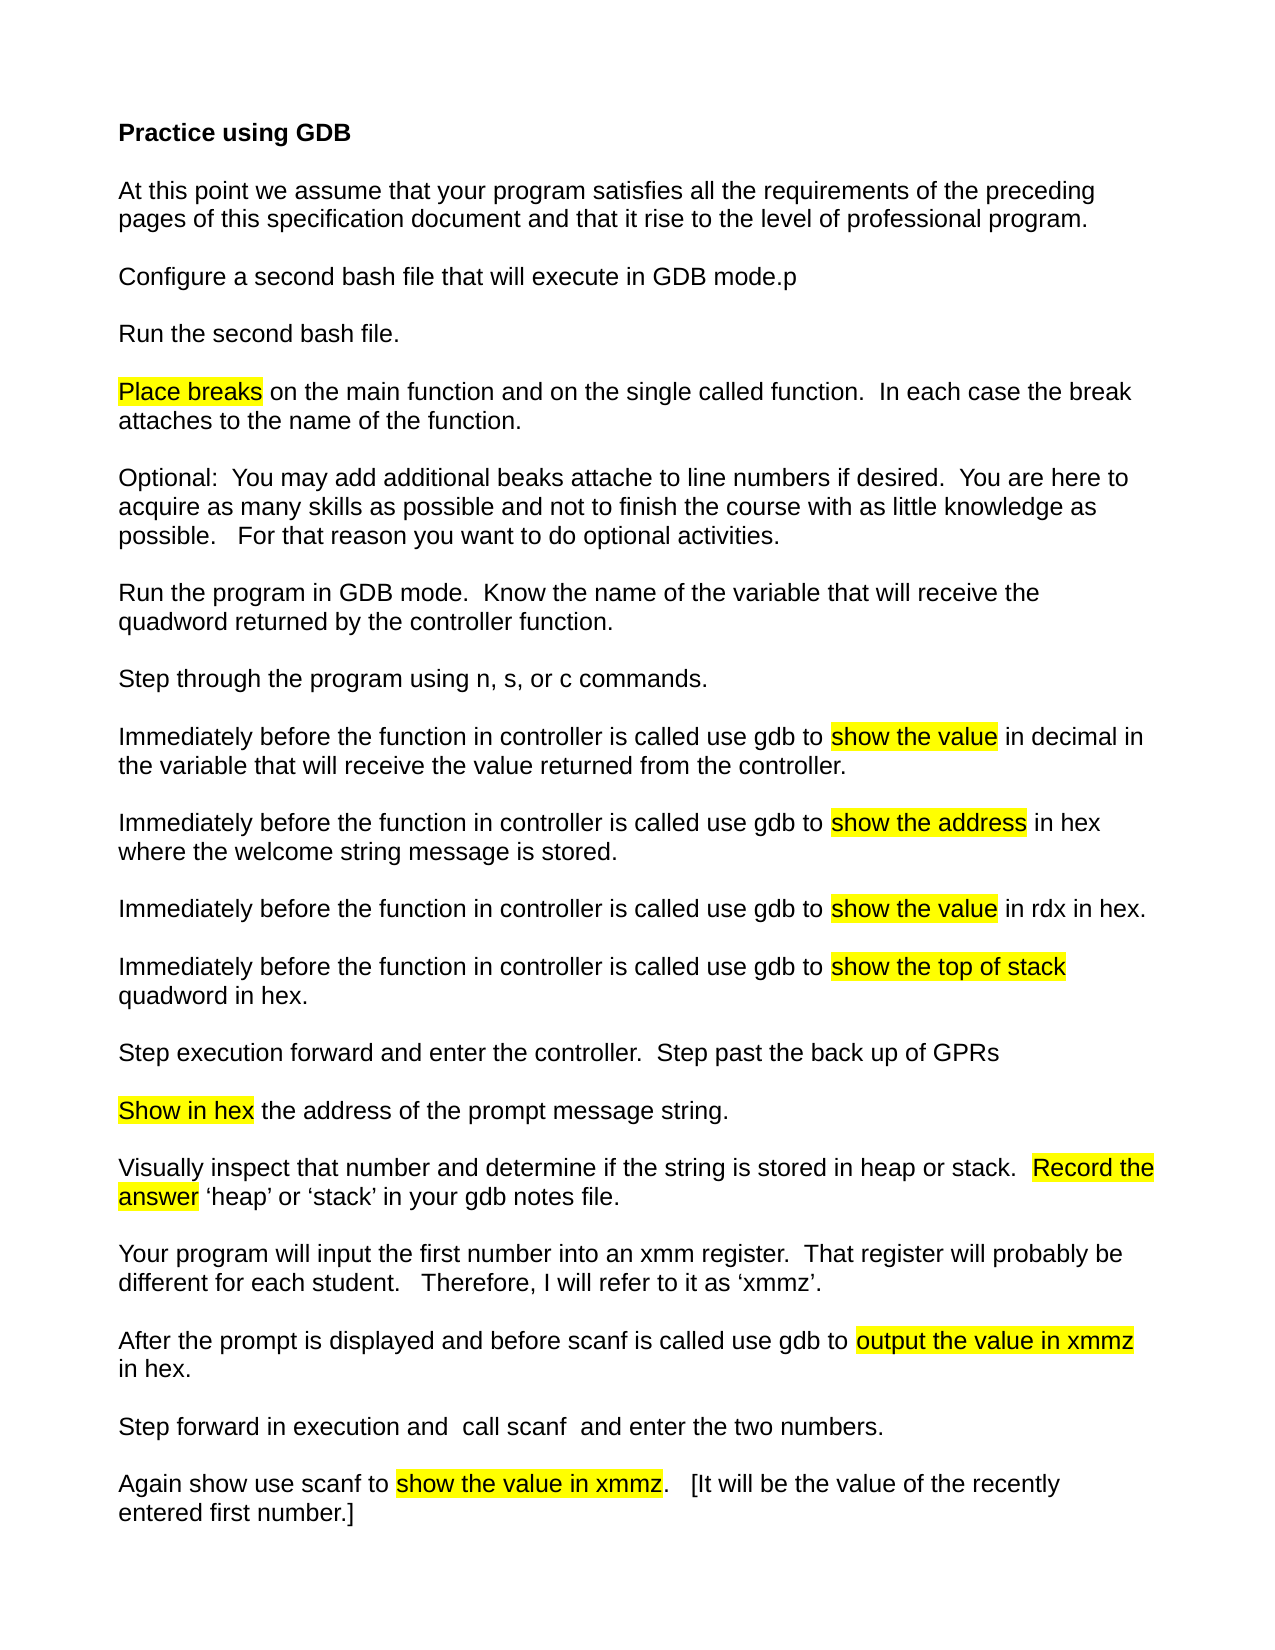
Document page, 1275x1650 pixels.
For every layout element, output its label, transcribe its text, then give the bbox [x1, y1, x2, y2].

text Run the second bash file. [118, 319, 1157, 348]
text Immediately before the function in controller is called use gdb to show the value in decimal in the variable that will receive the value returned from the controller. [118, 722, 1157, 779]
text Step through the program using n, s, or c commands. [118, 664, 1157, 693]
text Step forward in execution and call scanf and enter the two numbers. [118, 1412, 1157, 1441]
text Again show use scanf to show the value in xmmz. [It will be the value of the recently entered first number.] [118, 1469, 1157, 1527]
text After the prompt is displayed and before scanf is called use gdb to output the value in xmmz in hex. [118, 1326, 1157, 1383]
text At this point we assume that your program satisfies all the requirements of the preceding pages of this specification document and that it rise to the level of professional program. [118, 176, 1157, 233]
text Visually inspect that number and determine if the string is stored in heap or stack. Record the answer ‘heap’ or ‘stack’ in your gdb notes file. [118, 1153, 1157, 1211]
text Immediately before the function in controller is called use gdb to show the address in hex where the welcome string message is stored. [118, 808, 1157, 866]
text Practice using GDB [118, 118, 1157, 147]
text Run the program in GDB mode. Know the name of the variable that will receive the quadword returned by the controller function. [118, 578, 1157, 636]
text Immediately before the function in controller is called use gdb to show the top of stack quadword in hex. [118, 952, 1157, 1009]
text Place breaks on the main function and on the single called function. In each case the break attaches to the name of the function. [118, 377, 1157, 434]
text Step execution forward and enter the controller. Step past the back up of GPRs [118, 1038, 1157, 1067]
text Immediately before the function in controller is called use gdb to show the value in rdx in hex. [118, 894, 1157, 923]
text Your program will input the first number into an xmm register. That register will probably be different for each student. Therefore, I will refer to it as ‘xmmz’. [118, 1239, 1157, 1297]
text Configure a second bash file that will execute in GDB mode.p [118, 262, 1157, 291]
text Optional: You may add additional beaks attache to line numbers if desired. You are here to acquire as many skills as possible and not to finish the course with as little knowledge as possible. For that reason you want to do optional activities. [118, 463, 1157, 549]
text Show in hex the address of the prompt message string. [118, 1096, 1157, 1124]
